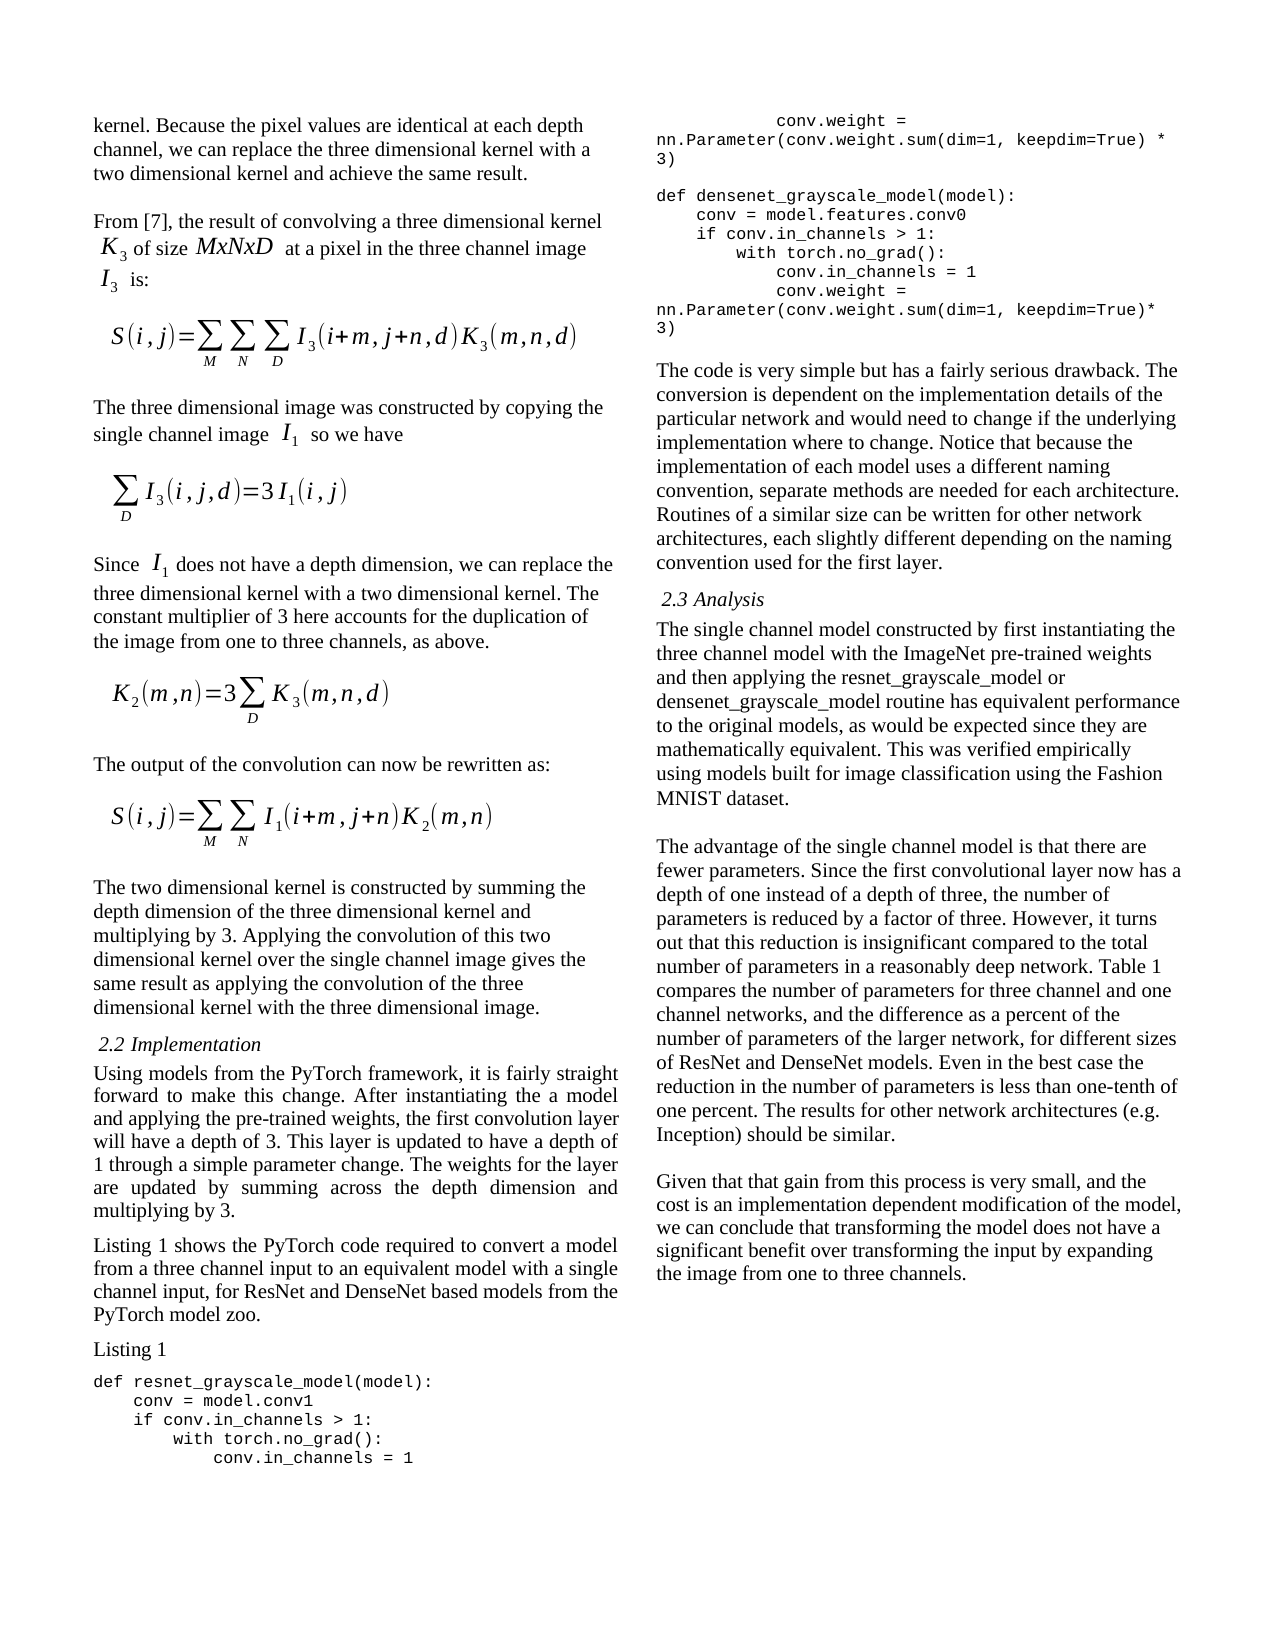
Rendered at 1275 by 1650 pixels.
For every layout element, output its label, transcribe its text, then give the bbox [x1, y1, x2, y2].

text if conv.in_channels > 1: [656, 226, 1182, 244]
text with torch.no_grad(): [93, 1431, 619, 1449]
text conv.in_channels = 1 [93, 1449, 619, 1468]
text The advantage of the single channel model is that there are fewer parameters. Since the first convolutional layer now has a depth of one instead of a depth of three, the number of parameters is reduced by a factor of three. However, it turns out that this reduction is insignificant compared to the total number of parameters in a reasonably deep network. Table 1 compares the number of parameters for three channel and one channel networks, and the difference as a percent of the number of parameters of the larger network, for different sizes of ResNet and DenseNet models. Even in the best case the reduction in the number of parameters is less than one-tenth of one percent. The results for other network architectures (e.g. Inception) should be similar. [656, 833, 1182, 1146]
text conv = model.conv1 [93, 1393, 619, 1412]
subtitle Analysis [656, 587, 1182, 611]
text conv.weight = nn.Parameter(conv.weight.sum(dim=1, keepdim=True) * 3) [656, 112, 1182, 169]
text From [7], the result of convolving a three dimensional kernel of size at a pixel in the three channel image is: [93, 209, 619, 296]
text The three dimensional image was constructed by copying the single channel image so we have [93, 395, 619, 450]
text The single channel model constructed by first instantiating the three channel model with the ImageNet pre-trained weights and then applying the resnet_grayscale_model or densenet_grayscale_model routine has equivalent performance to the original models, as would be expected since they are mathematically equivalent. This was verified empirically using models built for image classification using the Fashion MNIST dataset. [656, 617, 1182, 809]
text def resnet_grayscale_model(model): [93, 1374, 619, 1393]
text conv.in_channels = 1 [656, 263, 1182, 282]
text def densenet_grayscale_model(model): [656, 188, 1182, 207]
subtitle Implementation [93, 1031, 619, 1056]
text if conv.in_channels > 1: [93, 1412, 619, 1431]
text conv = model.features.conv0 [656, 207, 1182, 226]
text Since does not have a depth dimension, we can replace the three dimensional kernel with a two dimensional kernel. The constant multiplier of 3 here accounts for the duplication of the image from one to three channels, as above. [93, 549, 619, 653]
text The output of the convolution can now be rewritten as: [93, 752, 619, 776]
text kernel. Because the pixel values are identical at each depth channel, we can replace the three dimensional kernel with a two dimensional kernel and achieve the same result. [93, 112, 619, 185]
text The code is very simple but has a fairly serious drawback. The conversion is dependent on the implementation details of the particular network and would need to change if the underlying implementation where to change. Notice that because the implementation of each model uses a different naming convention, separate methods are needed for each architecture. Routines of a similar size can be written for other network architectures, each slightly different depending on the naming convention used for the first layer. [656, 358, 1182, 574]
text Listing 1 [93, 1339, 619, 1361]
text The two dimensional kernel is constructed by summing the depth dimension of the three dimensional kernel and multiplying by 3. Applying the convolution of this two dimensional kernel over the single channel image gives the same result as applying the convolution of the three dimensional kernel with the three dimensional image. [93, 874, 619, 1019]
text Listing 1 shows the PyTorch code required to convert a model from a three channel input to an equivalent model with a single channel input, for ResNet and DenseNet based models from the PyTorch model zoo. [93, 1234, 619, 1326]
text Given that that gain from this process is very small, and the cost is an implementation dependent modification of the model, we can conclude that transforming the model does not have a significant benefit over transforming the input by expanding the image from one to three channels. [656, 1170, 1182, 1285]
text Using models from the PyTorch framework, it is fairly straight forward to make this change. After instantiating the a model and applying the pre-trained weights, the first convolution layer will have a depth of 3. This layer is updated to have a depth of 1 through a simple parameter change. The weights for the layer are updated by summing across the depth dimension and multiplying by 3. [93, 1062, 619, 1222]
text conv.weight = nn.Parameter(conv.weight.sum(dim=1, keepdim=True)* 3) [656, 282, 1182, 339]
text with torch.no_grad(): [656, 244, 1182, 263]
